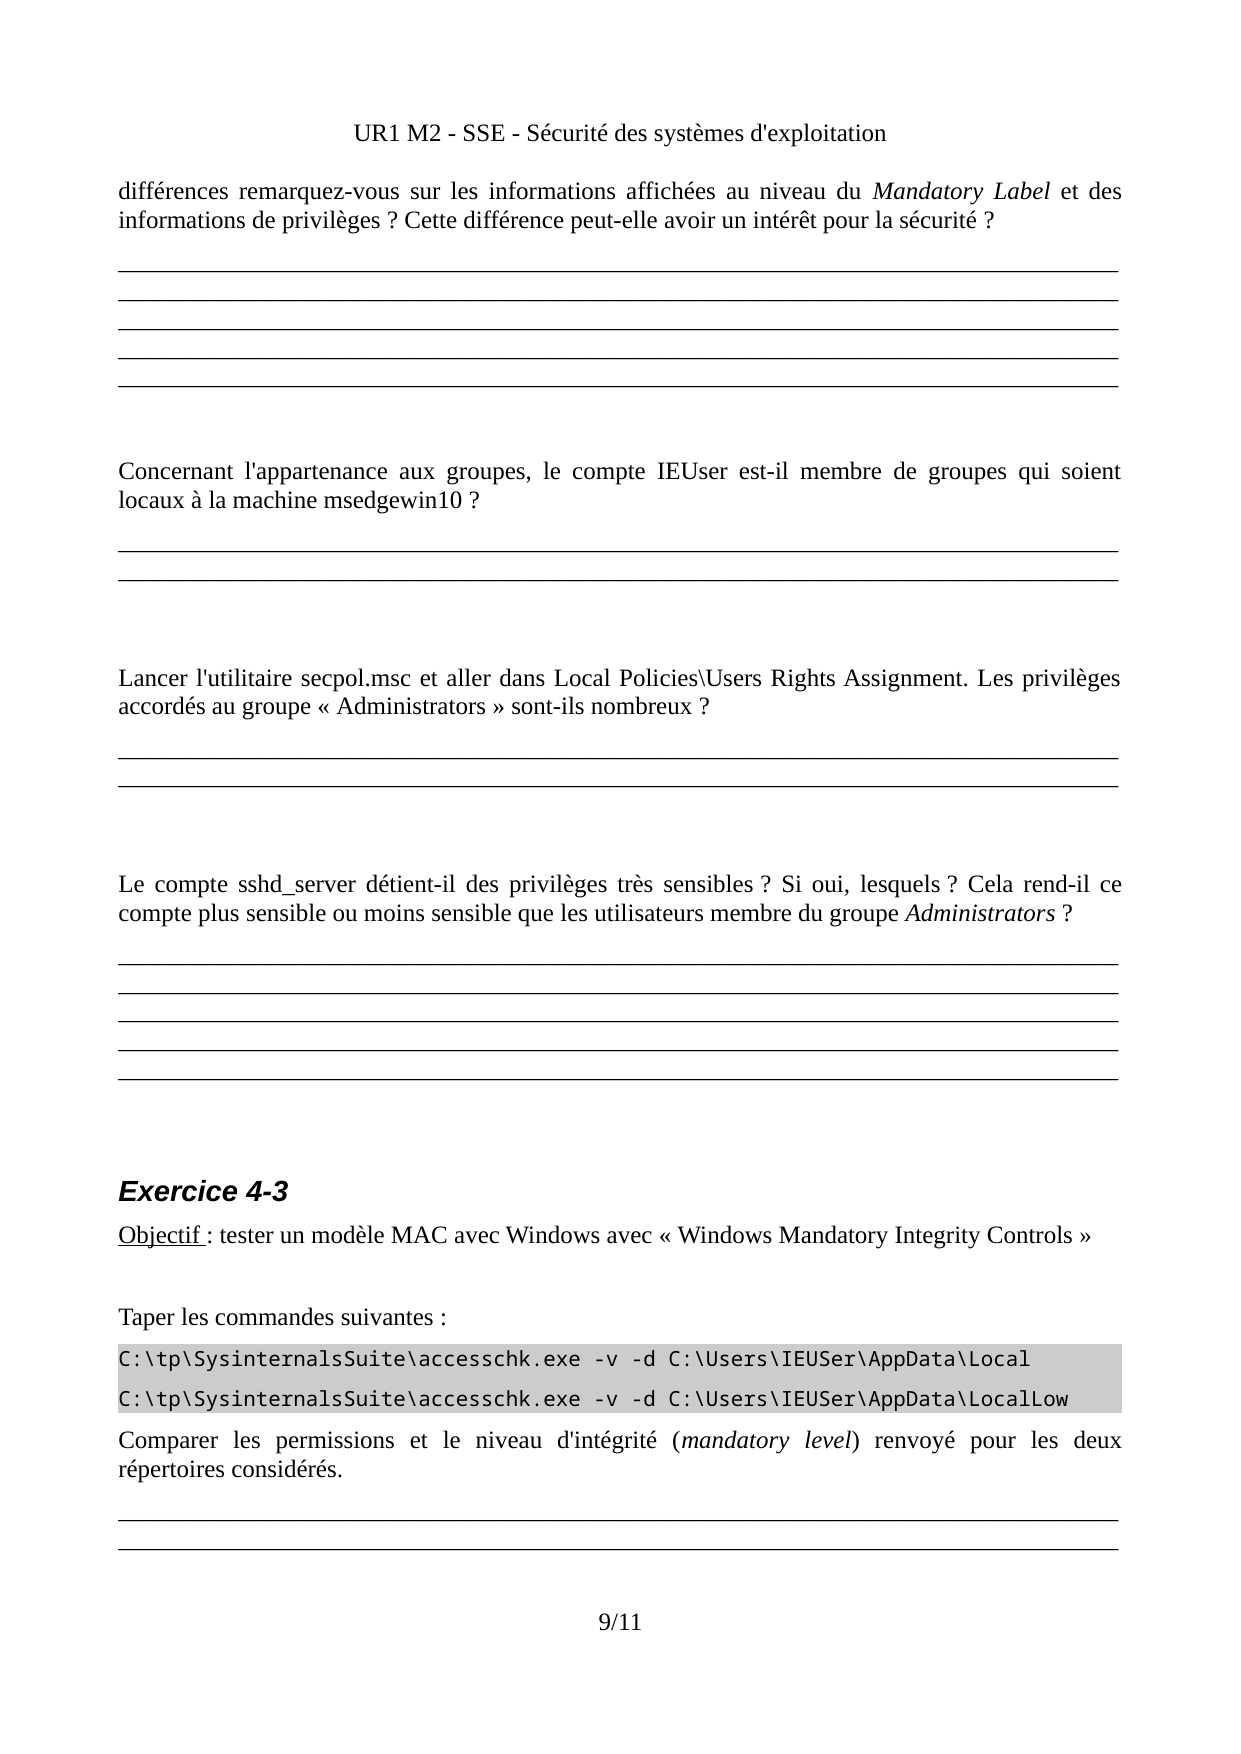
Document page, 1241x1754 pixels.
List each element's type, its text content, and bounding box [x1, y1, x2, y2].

text Taper les commandes suivantes : [118, 1302, 1122, 1331]
text Le compte sshd_server détient-il des privilèges très sensibles ? Si oui, lesquels ? Cela rend-il ce compte plus sensible ou moins sensible que les utilisateurs membre du groupe Administrators ? [118, 869, 1122, 926]
text Comparer les permissions et le niveau d'intégrité (mandatory level) renvoyé pour les deux répertoires considérés. [118, 1426, 1122, 1483]
text ________________________________________________________________________________________________________________________________________________________________________________________________________________________________________________________________________________________________________________________________________________________________________________________________________________ [118, 939, 1122, 1083]
text ________________________________________________________________________________________________________________________________________________________________ [118, 526, 1122, 584]
text ________________________________________________________________________________________________________________________________________________________________ [118, 733, 1122, 790]
text Concernant l'appartenance aux groupes, le compte IEUser est-il membre de groupes qui soient locaux à la machine msedgewin10 ? [118, 456, 1122, 514]
subtitle Exercice 4-3 [118, 1174, 1122, 1207]
text C:\tp\SysinternalsSuite\accesschk.exe -v -d C:\Users\IEUSer\AppData\LocalLow [118, 1384, 1122, 1413]
text différences remarquez-vous sur les informations affichées au niveau du Mandatory Label et des informations de privilèges ? Cette différence peut-elle avoir un intérêt pour la sécurité ? [118, 176, 1122, 234]
text ________________________________________________________________________________________________________________________________________________________________________________________________________________________________________________________________________________________________________________________________________________________________________________________________________________ [118, 246, 1122, 390]
text Objectif : tester un modèle MAC avec Windows avec « Windows Mandatory Integrity Controls » [118, 1220, 1122, 1249]
text C:\tp\SysinternalsSuite\accesschk.exe -v -d C:\Users\IEUSer\AppData\Local [118, 1344, 1122, 1372]
text Lancer l'utilitaire secpol.msc et aller dans Local Policies\Users Rights Assignment. Les privilèges accordés au groupe « Administrators » sont-ils nombreux ? [118, 663, 1122, 720]
text ________________________________________________________________________________________________________________________________________________________________ [118, 1496, 1122, 1553]
